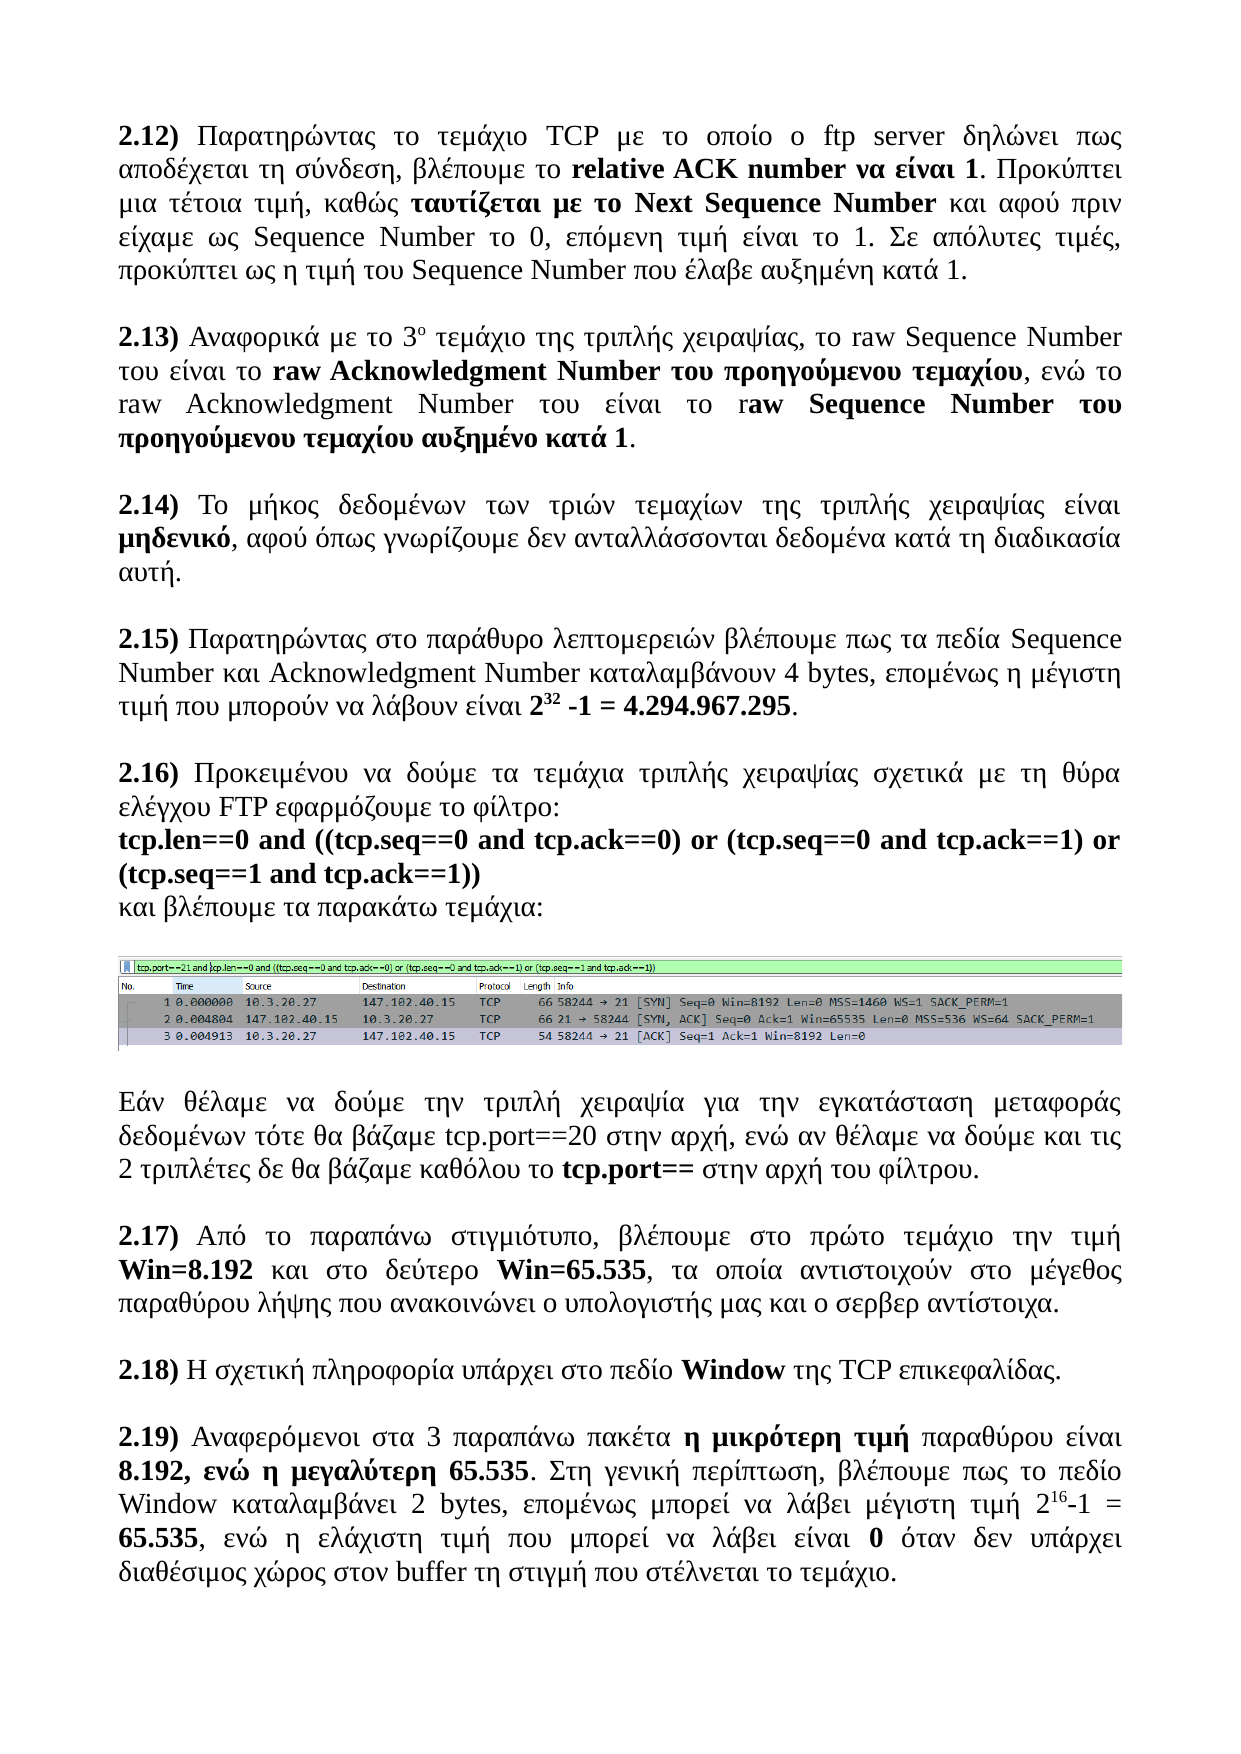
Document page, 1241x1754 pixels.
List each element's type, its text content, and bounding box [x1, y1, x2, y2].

text 2.18) Η σχετική πληροφορία υπάρχει στο πεδίο Window της TCP επικεφαλίδας. [118, 1352, 1122, 1386]
text 2.14) Το μήκος δεδομένων των τριών τεμαχίων της τριπλής χειραψίας είναι μηδενικό, αφού όπως γνωρίζουμε δεν ανταλλάσσονται δεδομένα κατά τη διαδικασία αυτή. [118, 487, 1122, 588]
text tcp.len==0 and ((tcp.seq==0 and tcp.ack==0) or (tcp.seq==0 and tcp.ack==1) or (tcp.seq==1 and tcp.ack==1)) [118, 822, 1122, 889]
text 2.13) Αναφορικά με το 3ο τεμάχιο της τριπλής χειραψίας, το raw Sequence Number του είναι το raw Acknowledgment Number του προηγούμενου τεμαχίου, ενώ το raw Acknowledgment Number του είναι το raw Sequence Number του προηγούμενου τεμαχίου αυξημένο κατά 1. [118, 319, 1122, 453]
text 2.17) Από το παραπάνω στιγμιότυπο, βλέπουμε στο πρώτο τεμάχιο την τιμή Win=8.192 και στο δεύτερο Win=65.535, τα οποία αντιστοιχούν στο μέγεθος παραθύρου λήψης που ανακοινώνει ο υπολογιστής μας και ο σερβερ αντίστοιχα. [118, 1218, 1122, 1319]
text 2.12) Παρατηρώντας το τεμάχιο TCP με το οποίο ο ftp server δηλώνει πως αποδέχεται τη σύνδεση, βλέπουμε το relative ACK number να είναι 1. Προκύπτει μια τέτοια τιμή, καθώς ταυτίζεται με το Next Sequence Number και αφού πριν είχαμε ως Sequence Number το 0, επόμενη τιμή είναι το 1. Σε απόλυτες τιμές, προκύπτει ως η τιμή του Sequence Number που έλαβε αυξημένη κατά 1. [118, 118, 1122, 286]
text 2.19) Αναφερόμενοι στα 3 παραπάνω πακέτα η μικρότερη τιμή παραθύρου είναι 8.192, ενώ η μεγαλύτερη 65.535. Στη γενική περίπτωση, βλέπουμε πως το πεδίο Window καταλαμβάνει 2 bytes, επομένως μπορεί να λάβει μέγιστη τιμή 216-1 = 65.535, ενώ η ελάχιστη τιμή που μπορεί να λάβει είναι 0 όταν δεν υπάρχει διαθέσιμος χώρος στον buffer τη στιγμή που στέλνεται το τεμάχιο. [118, 1419, 1122, 1587]
text Εάν θέλαμε να δούμε την τριπλή χειραψία για την εγκατάσταση μεταφοράς δεδομένων τότε θα βάζαμε tcp.port==20 στην αρχή, ενώ αν θέλαμε να δούμε και τις 2 τριπλέτες δε θα βάζαμε καθόλου το tcp.port== στην αρχή του φίλτρου. [118, 1084, 1122, 1185]
text 2.16) Προκειμένου να δούμε τα τεμάχια τριπλής χειραψίας σχετικά με τη θύρα ελέγχου FTP εφαρμόζουμε το φίλτρο: [118, 755, 1122, 822]
text και βλέπουμε τα παρακάτω τεμάχια: [118, 889, 1122, 923]
text 2.15) Παρατηρώντας στο παράθυρο λεπτομερειών βλέπουμε πως τα πεδία Sequence Number και Acknowledgment Number καταλαμβάνουν 4 bytes, επομένως η μέγιστη τιμή που μπορούν να λάβουν είναι 232 -1 = 4.294.967.295. [118, 621, 1122, 722]
picture [118, 956, 1123, 1051]
